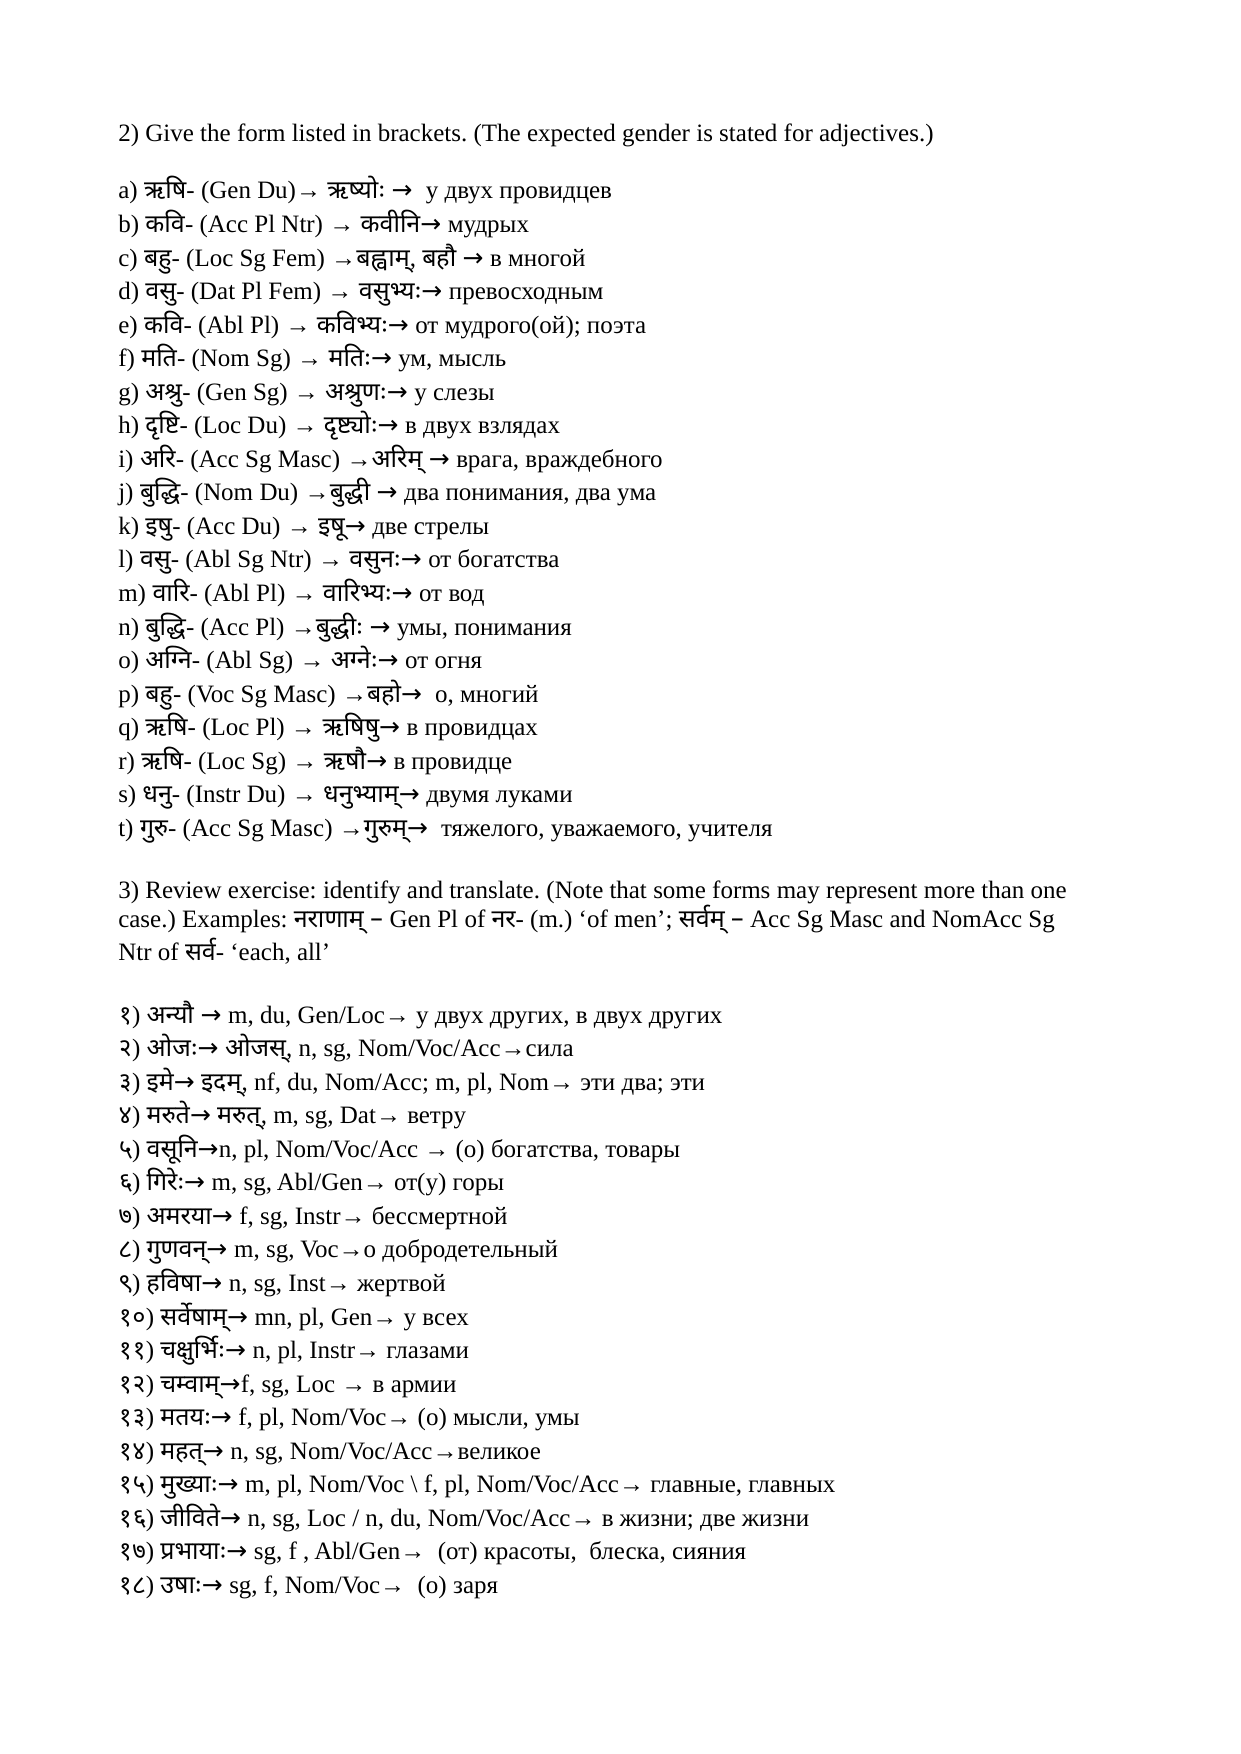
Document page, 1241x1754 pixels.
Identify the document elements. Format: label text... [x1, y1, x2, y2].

text p) बहु- (Voc Sg Masc) →बहो→ о, многий [118, 679, 1122, 712]
text f) मति- (Nom Sg) → मतिः→ ум, мысль [118, 343, 1122, 377]
text j) बुद्धि- (Nom Du) →बुद्धी → два понимания, два ума [118, 477, 1122, 511]
text ५) वसूनि→n, pl, Nom/Voc/Acc → (о) богатства, товары [118, 1134, 1122, 1167]
text c) बहु- (Loc Sg Fem) →बह्वाम्, बहौ → в многой [118, 243, 1122, 276]
text ७) अमरया→ f, sg, Instr→ бессмертной [118, 1201, 1122, 1234]
text r) ऋषि- (Loc Sg) → ऋषौ→ в провидце [118, 746, 1122, 779]
text 2) Give the form listed in brackets. (The expected gender is stated for adjectives.) [118, 118, 1122, 147]
text 3) Review exercise: identify and translate. (Note that some forms may represent more than one [118, 875, 1122, 904]
text case.) Examples: नराणाम् – Gen Pl of नर- (m.) ‘of men’; सर्वम् – Acc Sg Masc and NomAcc Sg [118, 904, 1122, 937]
text १६) जीविते→ n, sg, Loc / n, du, Nom/Voc/Acc→ в жизни; две жизни [118, 1503, 1122, 1536]
text k) इषु- (Acc Du) → इषू→ две стрелы [118, 511, 1122, 544]
text ८) गुणवन्→ m, sg, Voc→о добродетельный [118, 1234, 1122, 1268]
text m) वारि- (Abl Pl) → वारिभ्यः→ от вод [118, 578, 1122, 612]
text h) दृष्टि- (Loc Du) → दृष्ट्योः→ в двух взлядах [118, 410, 1122, 444]
text ९) हविषा→ n, sg, Inst→ жертвой [118, 1268, 1122, 1302]
text १३) मतयः→ f, pl, Nom/Voc→ (о) мысли, умы [118, 1402, 1122, 1436]
text b) कवि- (Acc Pl Ntr) → कवीनि→ мудрых [118, 209, 1122, 243]
text १२) चम्वाम्→f, sg, Loc → в армии [118, 1369, 1122, 1402]
text l) वसु- (Abl Sg Ntr) → वसुनः→ от богатства [118, 544, 1122, 578]
text ४) मरुते→ मरुत्, m, sg, Dat→ ветру [118, 1100, 1122, 1134]
text s) धनु- (Instr Du) → धनुभ्याम्→ двумя луками [118, 779, 1122, 813]
text t) गुरु- (Acc Sg Masc) →गुरुम्→ тяжелого, уважаемого, учителя [118, 813, 1122, 846]
text g) अश्रु- (Gen Sg) → अश्रुणः→ у слезы [118, 377, 1122, 410]
text १०) सर्वेषाम्→ mn, pl, Gen→ у всех [118, 1302, 1122, 1335]
text १८) उषाः→ sg, f, Nom/Voc→ (о) заря [118, 1570, 1122, 1603]
text १७) प्रभायाः→ sg, f , Abl/Gen→ (от) красоты, блеска, сияния [118, 1536, 1122, 1570]
text a) ऋषि- (Gen Du)→ ऋष्योः → у двух провидцев [118, 176, 1122, 209]
text q) ऋषि- (Loc Pl) → ऋषिषु→ в провидцах [118, 712, 1122, 746]
text d) वसु- (Dat Pl Fem) → वसुभ्यः→ превосходным [118, 276, 1122, 310]
text १४) महत्→ n, sg, Nom/Voc/Acc→великое [118, 1436, 1122, 1469]
text n) बुद्धि- (Acc Pl) →बुद्धीः → умы, понимания [118, 612, 1122, 645]
text i) अरि- (Acc Sg Masc) →अरिम् → врага, враждебного [118, 444, 1122, 477]
text e) कवि- (Abl Pl) → कविभ्यः→ от мудрого(ой); поэта [118, 310, 1122, 343]
text २) ओजः→ ओजस्, n, sg, Nom/Voc/Acc→сила [118, 1033, 1122, 1067]
text १) अन्यौ → m, du, Gen/Loc→ у двух других, в двух других [118, 1000, 1122, 1033]
text ३) इमे→ इदम्, nf, du, Nom/Acc; m, pl, Nom→ эти два; эти [118, 1067, 1122, 1100]
text ६) गिरेः→ m, sg, Abl/Gen→ от(у) горы [118, 1167, 1122, 1201]
text १५) मुख्याः→ m, pl, Nom/Voc \ f, pl, Nom/Voc/Acc→ главные, главных [118, 1469, 1122, 1503]
text ११) चक्षुर्भिः→ n, pl, Instr→ глазами [118, 1335, 1122, 1369]
text Ntr of सर्व- ‘each, all’ [118, 937, 1122, 971]
text o) अग्नि- (Abl Sg) → अग्नेः→ от огня [118, 645, 1122, 679]
